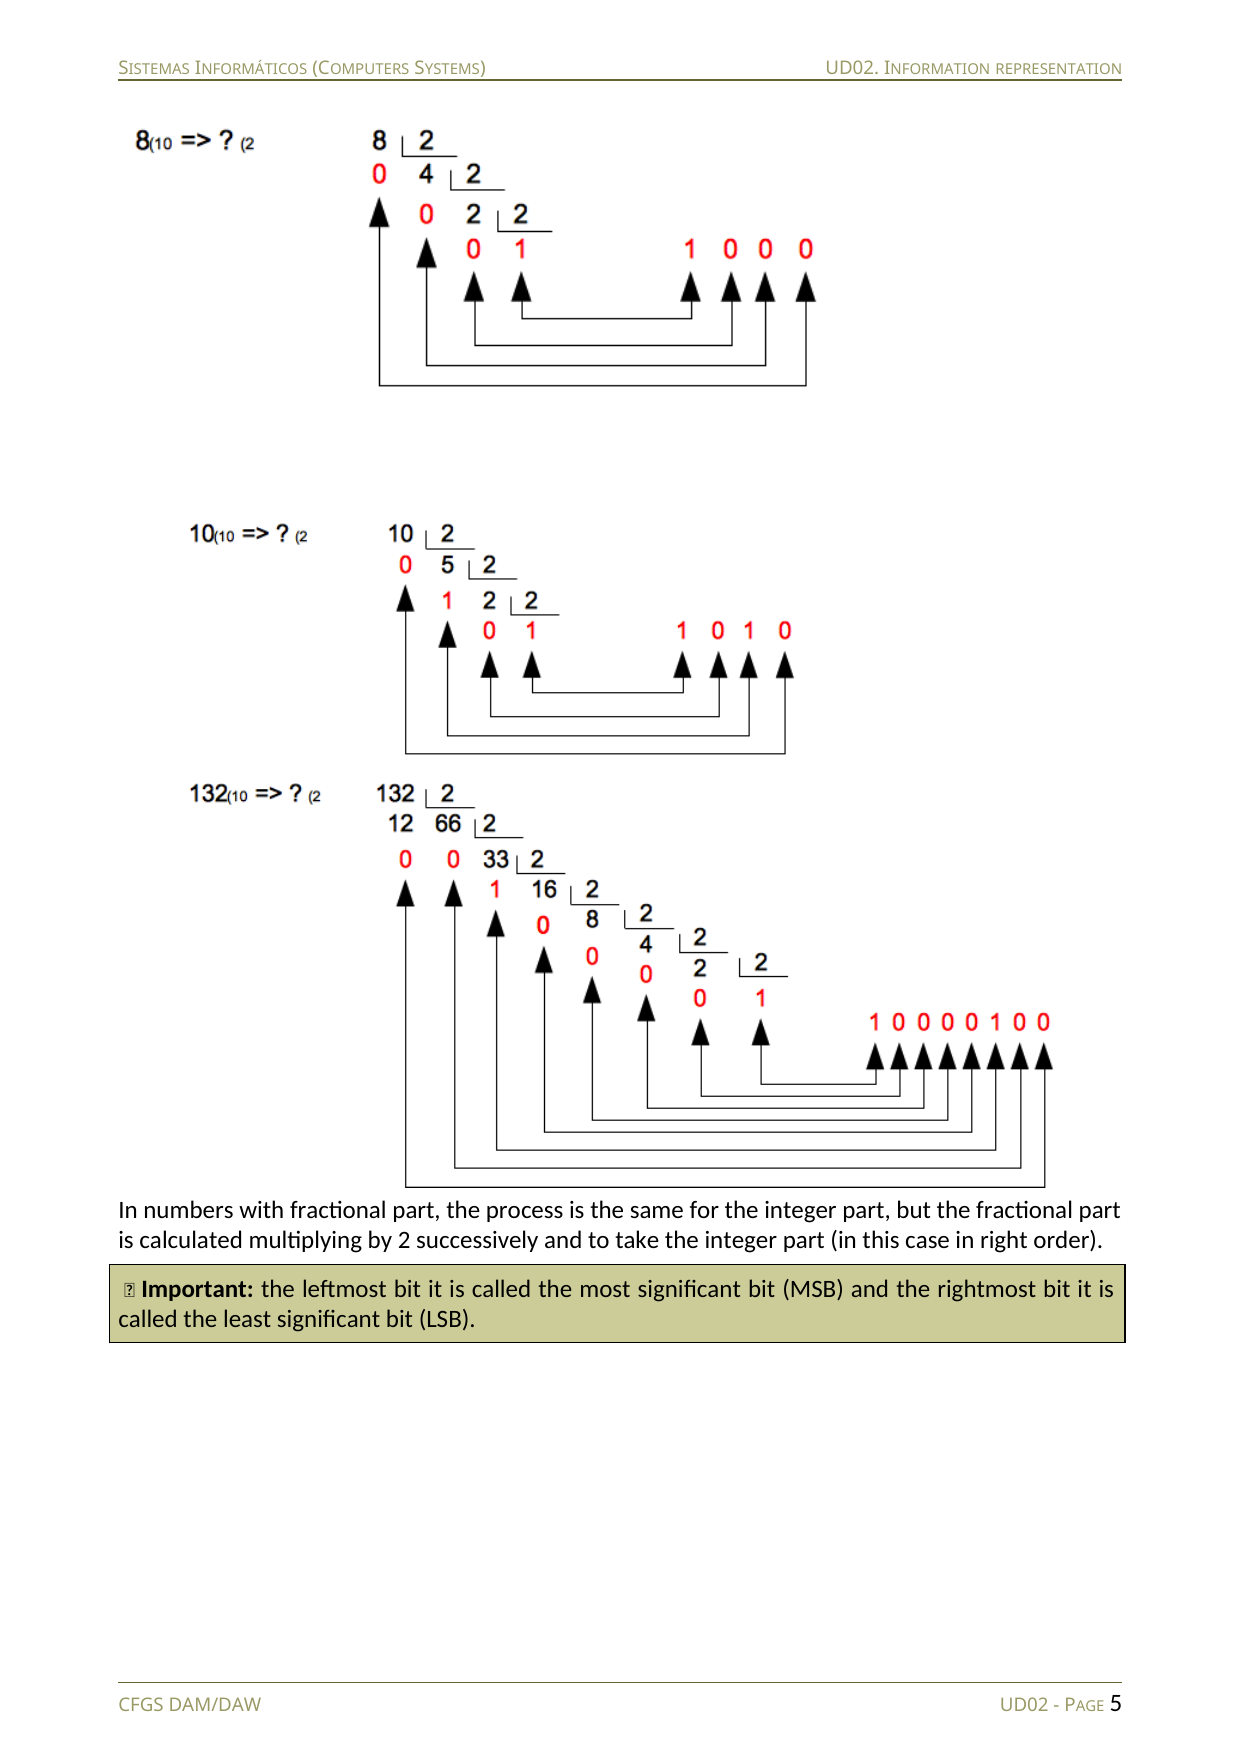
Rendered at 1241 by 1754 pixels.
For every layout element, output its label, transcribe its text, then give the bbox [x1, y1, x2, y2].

picture [173, 498, 1067, 1188]
text In numbers with fractional part, the process is the same for the integer part, but the fractional part is calculated multiplying by 2 successively and to take the integer part (in this case in right order). [118, 1194, 1122, 1255]
text 📖 Important: the leftmost bit it is called the most significant bit (MSB) and the rightmost bit it is called the least significant bit (LSB). [110, 1265, 1124, 1342]
